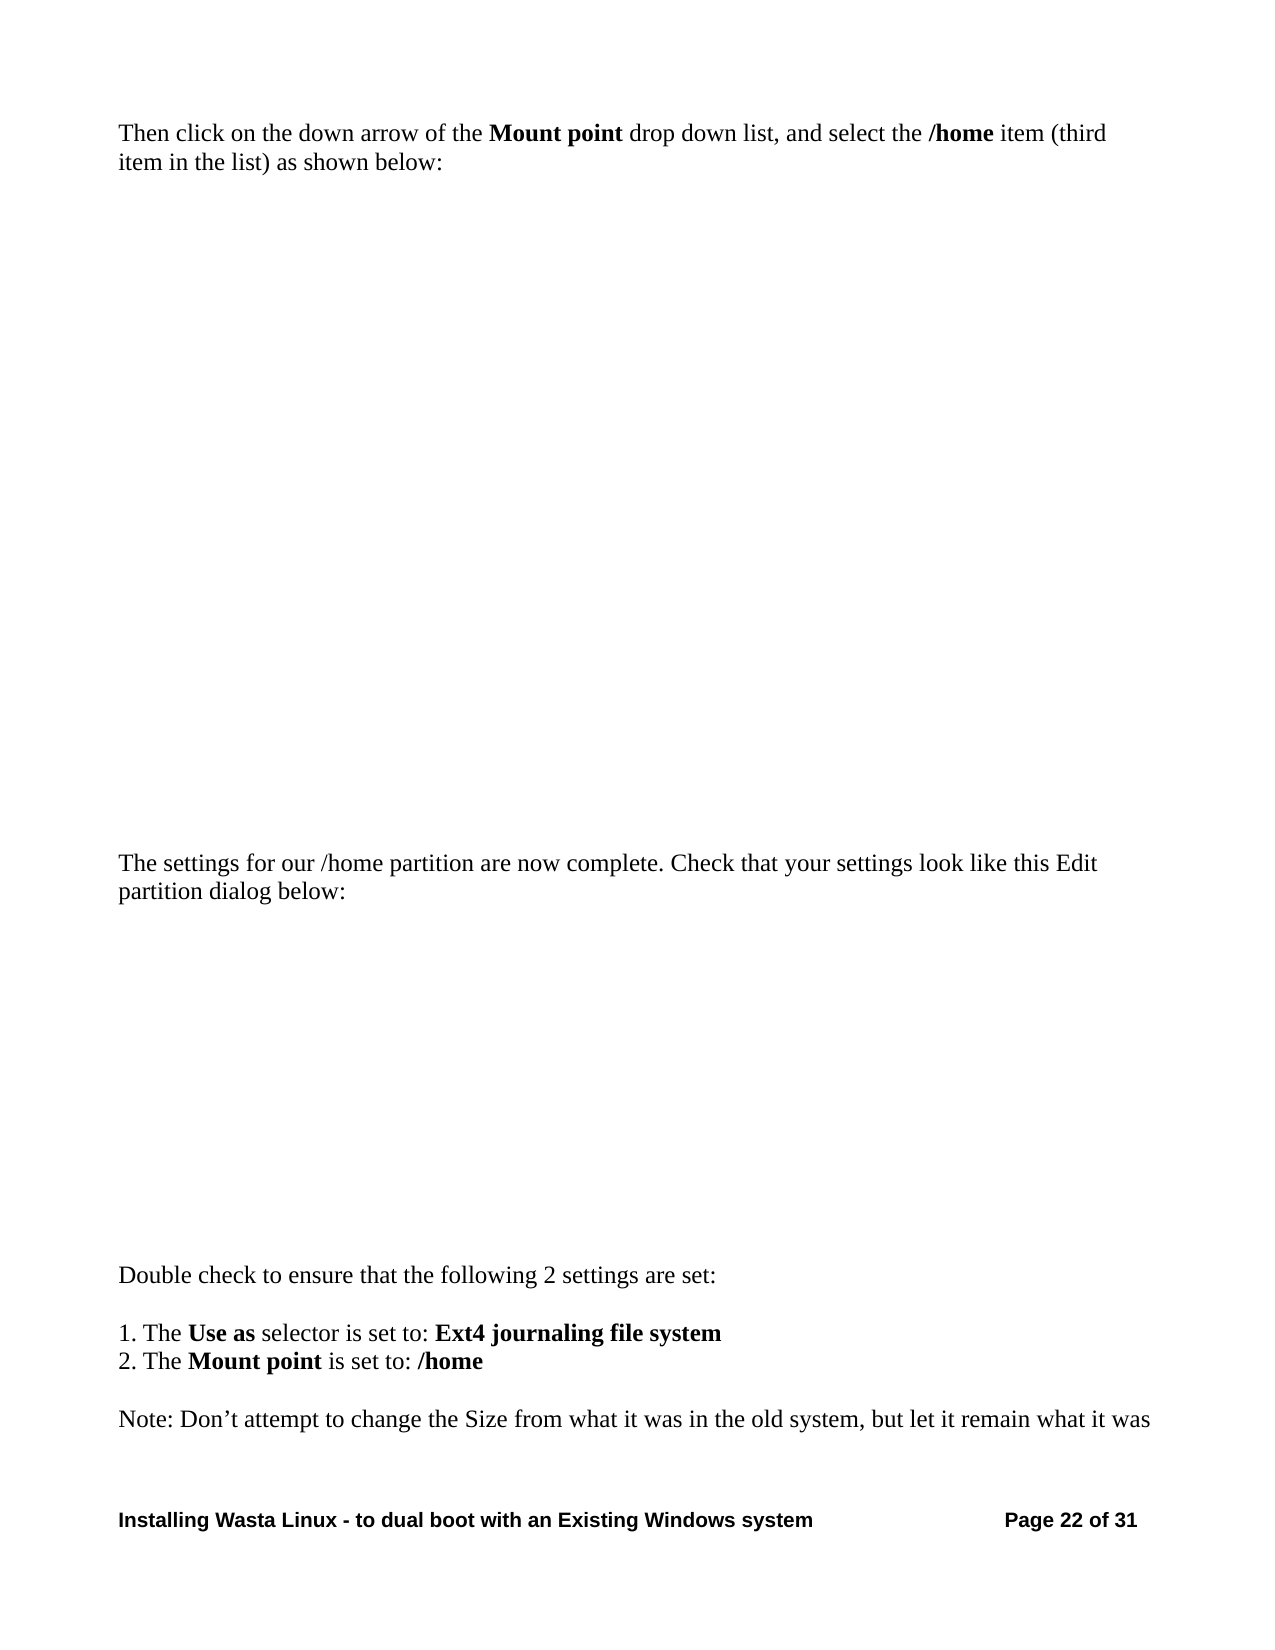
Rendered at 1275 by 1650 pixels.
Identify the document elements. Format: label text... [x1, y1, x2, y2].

text 2. The Mount point is set to: /home [118, 1346, 1157, 1375]
text Note: Don’t attempt to change the Size from what it was in the old system, but let it remain what it was [118, 1404, 1157, 1433]
text Double check to ensure that the following 2 settings are set: [118, 1260, 1157, 1289]
text 1. The Use as selector is set to: Ext4 journaling file system [118, 1318, 1157, 1346]
text Then click on the down arrow of the Mount point drop down list, and select the /home item (third item in the list) as shown below: [118, 118, 1157, 176]
text The settings for our /home partition are now complete. Check that your settings look like this Edit partition dialog below: [118, 848, 1157, 905]
